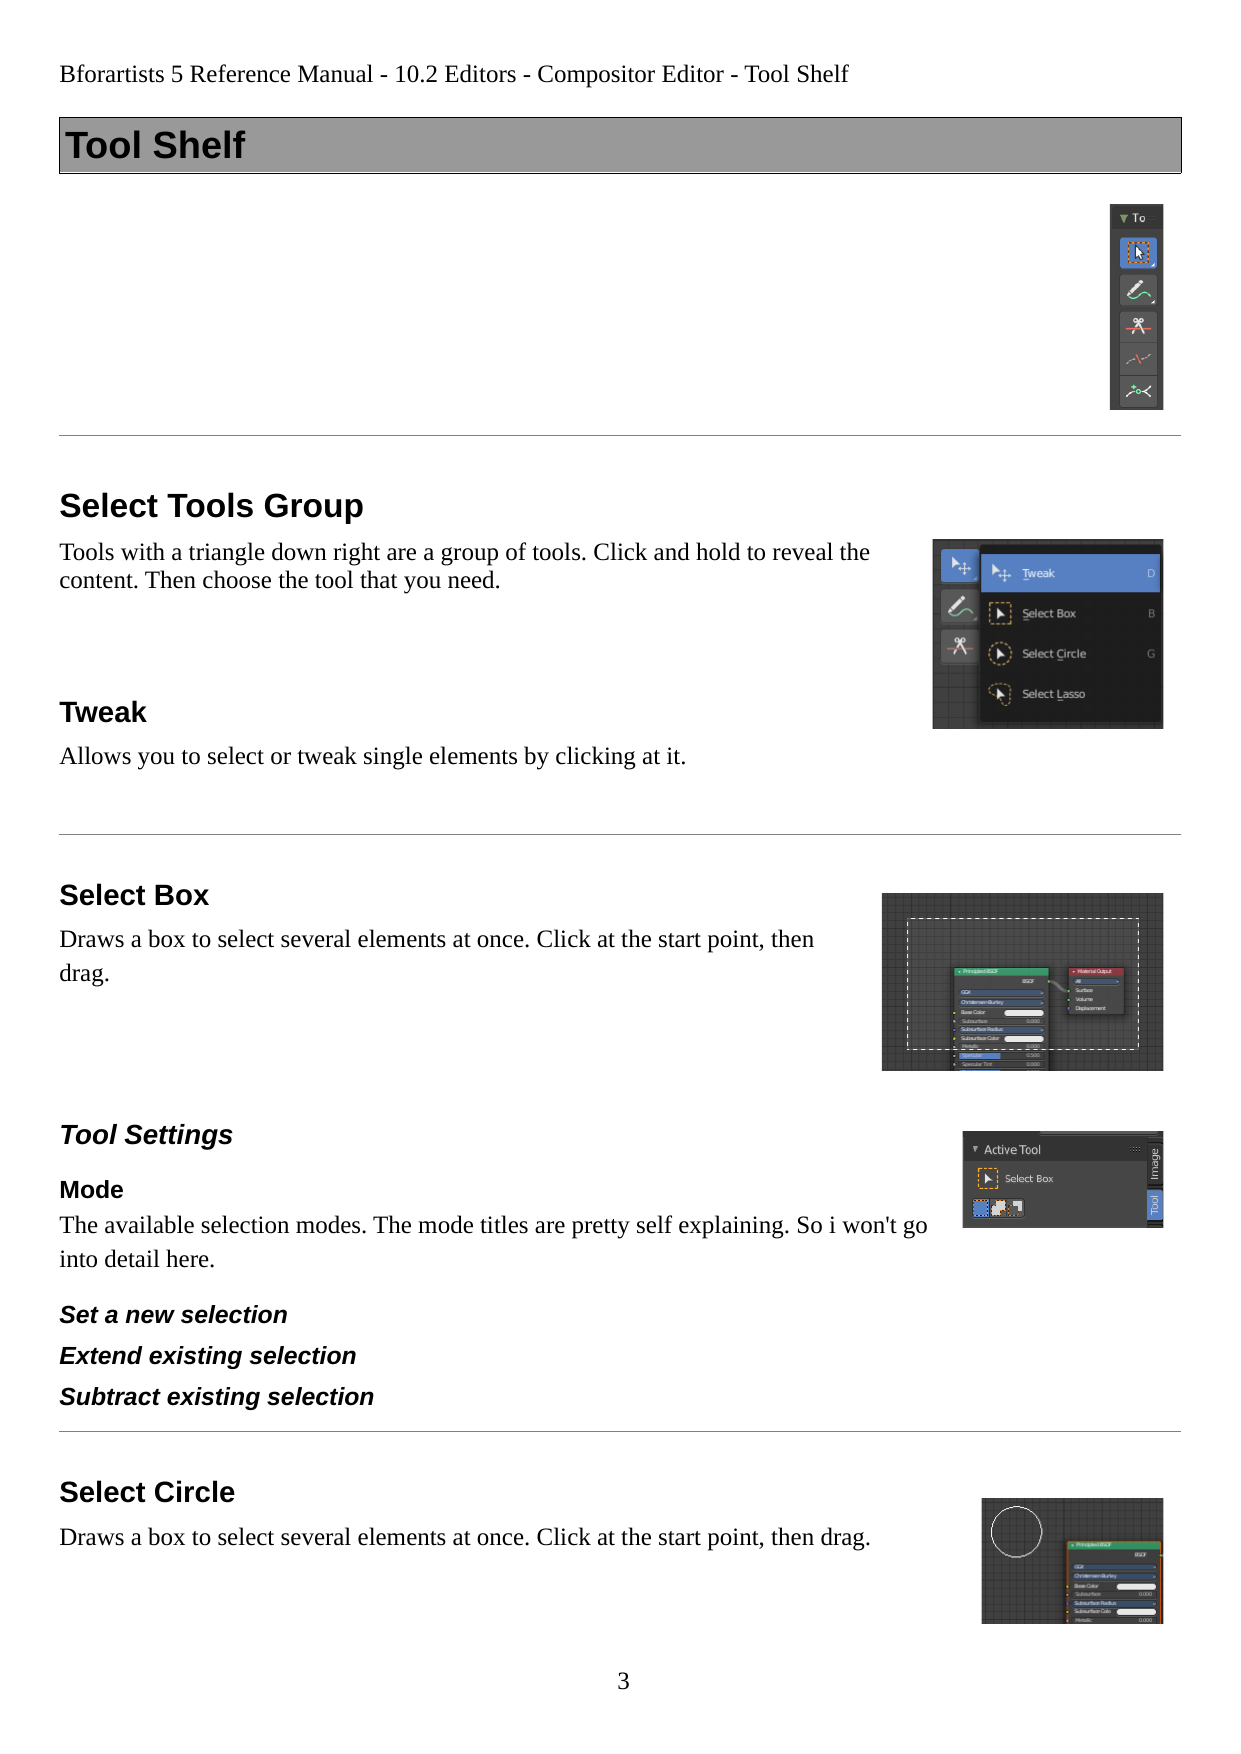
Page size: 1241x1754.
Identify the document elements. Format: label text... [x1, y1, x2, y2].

text Allows you to select or tweak single elements by clicking at it. [59, 741, 1181, 770]
text Tools with a triangle down right are a group of tools. Click and hold to reveal the content. Then choose the tool that you need. [59, 537, 1181, 594]
text Draws a box to select several elements at once. Click at the start point, then drag. [59, 1522, 981, 1550]
table_header Tool Shelf [60, 118, 1181, 172]
picture [962, 1131, 1164, 1228]
subtitle Select Circle [59, 1475, 1181, 1509]
picture [932, 539, 1164, 729]
subtitle Select Tools Group [59, 486, 1181, 524]
text Draws a box to select several elements at once. Click at the start point, then drag. [59, 924, 881, 987]
subtitle Extend existing selection [59, 1341, 1181, 1369]
subtitle Mode [59, 1175, 962, 1204]
subtitle Tweak [59, 695, 932, 729]
text The available selection modes. The mode titles are pretty self explaining. So i won't go into detail here. [59, 1210, 1181, 1273]
picture [981, 1498, 1164, 1624]
subtitle Select Box [59, 878, 1181, 912]
picture [881, 893, 1164, 1071]
subtitle [1164, 1175, 1181, 1204]
subtitle Tool Settings [59, 1118, 1181, 1150]
subtitle Subtract existing selection [59, 1382, 1181, 1410]
subtitle [1164, 695, 1181, 729]
picture [1109, 204, 1164, 410]
subtitle Set a new selection [59, 1300, 1181, 1328]
